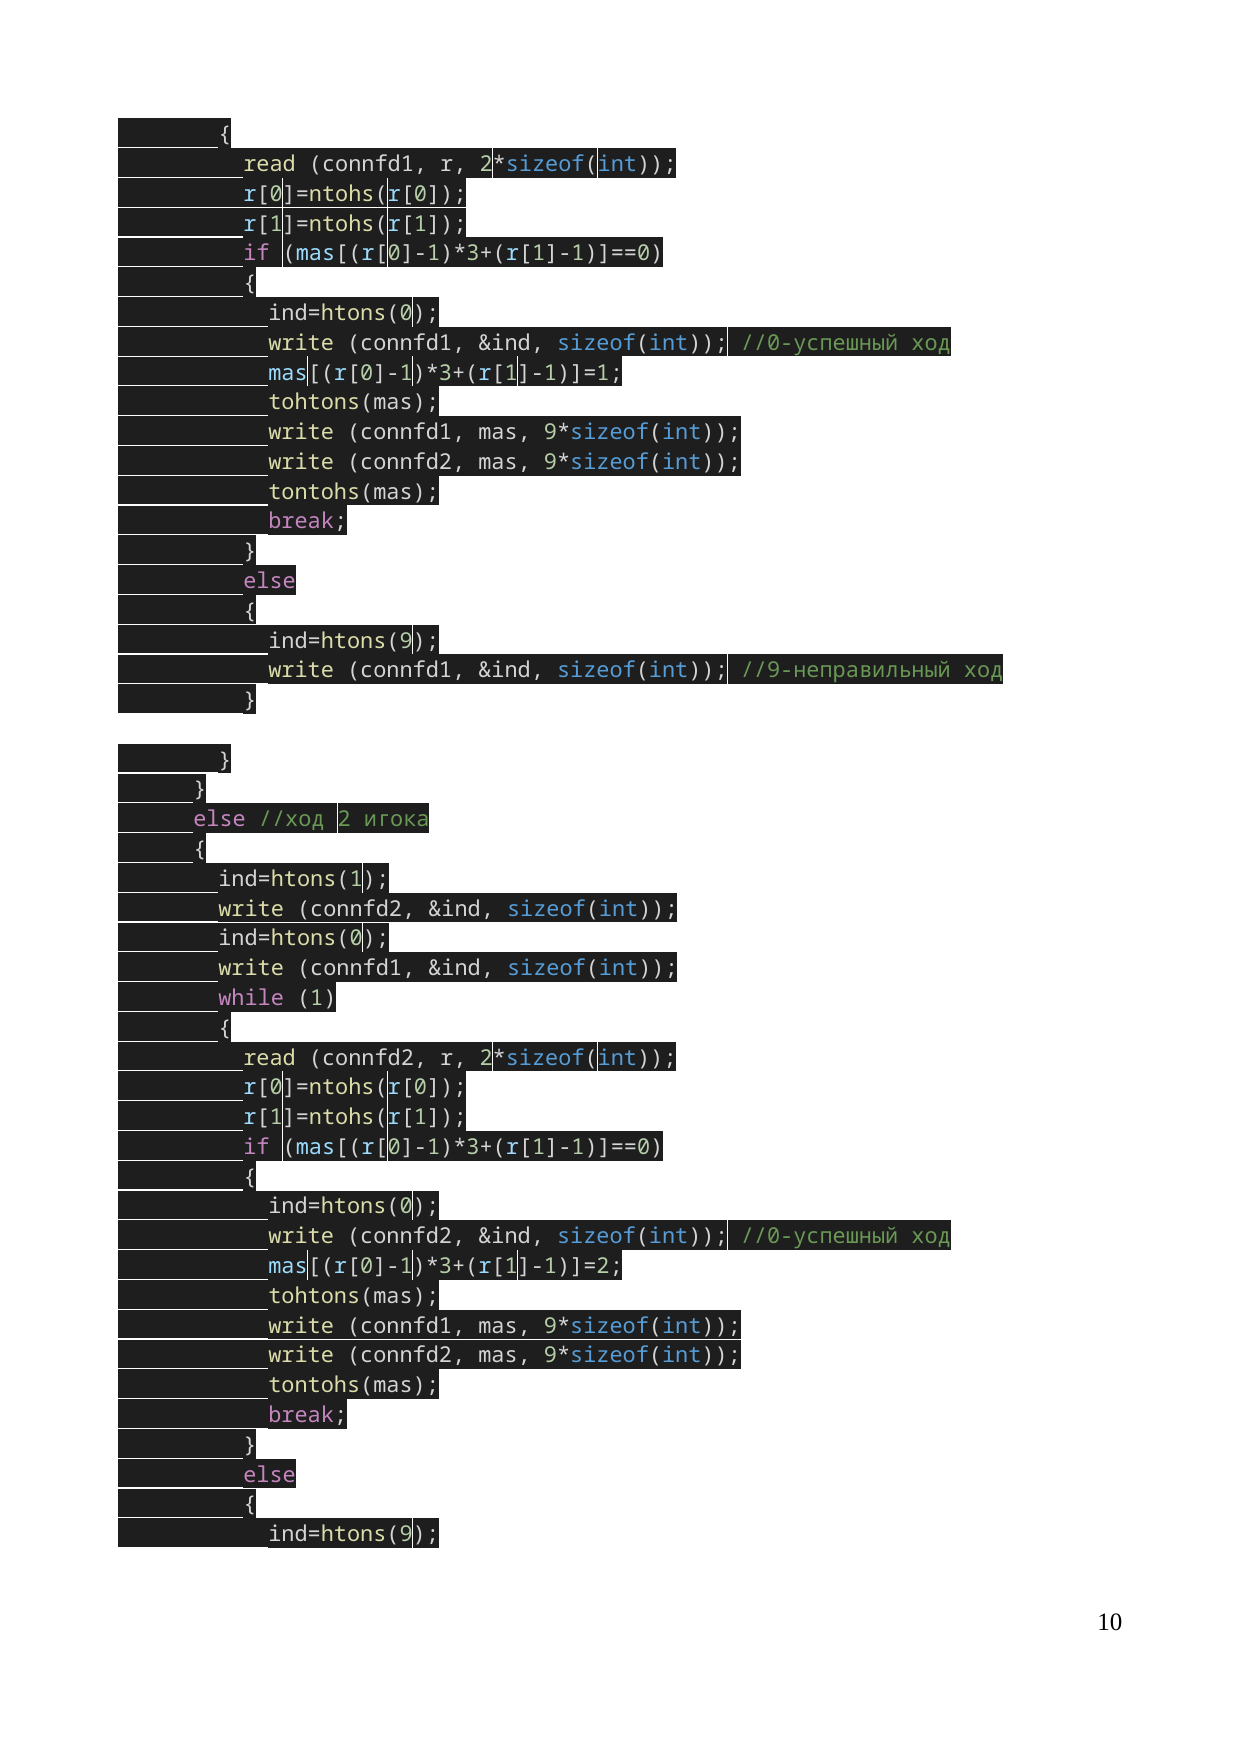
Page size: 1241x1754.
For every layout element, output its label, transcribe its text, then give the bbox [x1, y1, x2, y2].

text write (connfd2, mas, 9*sizeof(int)); [118, 1339, 1122, 1369]
text tontohs(mas); [118, 476, 1122, 505]
text break; [118, 1399, 1122, 1429]
text { [118, 1012, 1122, 1042]
text write (connfd1, &ind, sizeof(int)); [118, 952, 1122, 982]
text ind=htons(1); [118, 863, 1122, 893]
text { [118, 1488, 1122, 1518]
text read (connfd1, r, 2*sizeof(int)); [118, 148, 1122, 178]
text write (connfd1, mas, 9*sizeof(int)); [118, 416, 1122, 446]
text write (connfd2, &ind, sizeof(int)); [118, 893, 1122, 922]
text else [118, 565, 1122, 595]
text ind=htons(0); [118, 922, 1122, 952]
text read (connfd2, r, 2*sizeof(int)); [118, 1042, 1122, 1071]
text ind=htons(9); [118, 624, 1122, 654]
text write (connfd1, &ind, sizeof(int)); //0-успешный ход [118, 327, 1122, 356]
text r[1]=ntohs(r[1]); [118, 207, 1122, 237]
text r[0]=ntohs(r[0]); [118, 1071, 1122, 1101]
text mas[(r[0]-1)*3+(r[1]-1)]=2; [118, 1250, 1122, 1280]
text ind=htons(0); [118, 297, 1122, 327]
text { [118, 267, 1122, 297]
text } [118, 684, 1122, 714]
text break; [118, 505, 1122, 535]
text while (1) [118, 982, 1122, 1012]
text else //ход 2 игока [118, 803, 1122, 833]
text } [118, 535, 1122, 565]
text write (connfd2, mas, 9*sizeof(int)); [118, 446, 1122, 476]
text tohtons(mas); [118, 386, 1122, 416]
text { [118, 118, 1122, 148]
text { [118, 833, 1122, 863]
text tontohs(mas); [118, 1369, 1122, 1399]
text write (connfd2, &ind, sizeof(int)); //0-успешный ход [118, 1220, 1122, 1250]
text ind=htons(0); [118, 1191, 1122, 1220]
text ind=htons(9); [118, 1518, 1122, 1548]
text } [118, 1429, 1122, 1459]
text write (connfd1, &ind, sizeof(int)); //9-неправильный ход [118, 654, 1122, 684]
text r[0]=ntohs(r[0]); [118, 178, 1122, 207]
text if (mas[(r[0]-1)*3+(r[1]-1)]==0) [118, 1131, 1122, 1161]
text r[1]=ntohs(r[1]); [118, 1101, 1122, 1131]
text } [118, 744, 1122, 773]
text tohtons(mas); [118, 1280, 1122, 1310]
text { [118, 1161, 1122, 1191]
text if (mas[(r[0]-1)*3+(r[1]-1)]==0) [118, 237, 1122, 267]
text } [118, 773, 1122, 803]
text { [118, 595, 1122, 624]
text write (connfd1, mas, 9*sizeof(int)); [118, 1310, 1122, 1339]
text mas[(r[0]-1)*3+(r[1]-1)]=1; [118, 356, 1122, 386]
text else [118, 1459, 1122, 1488]
